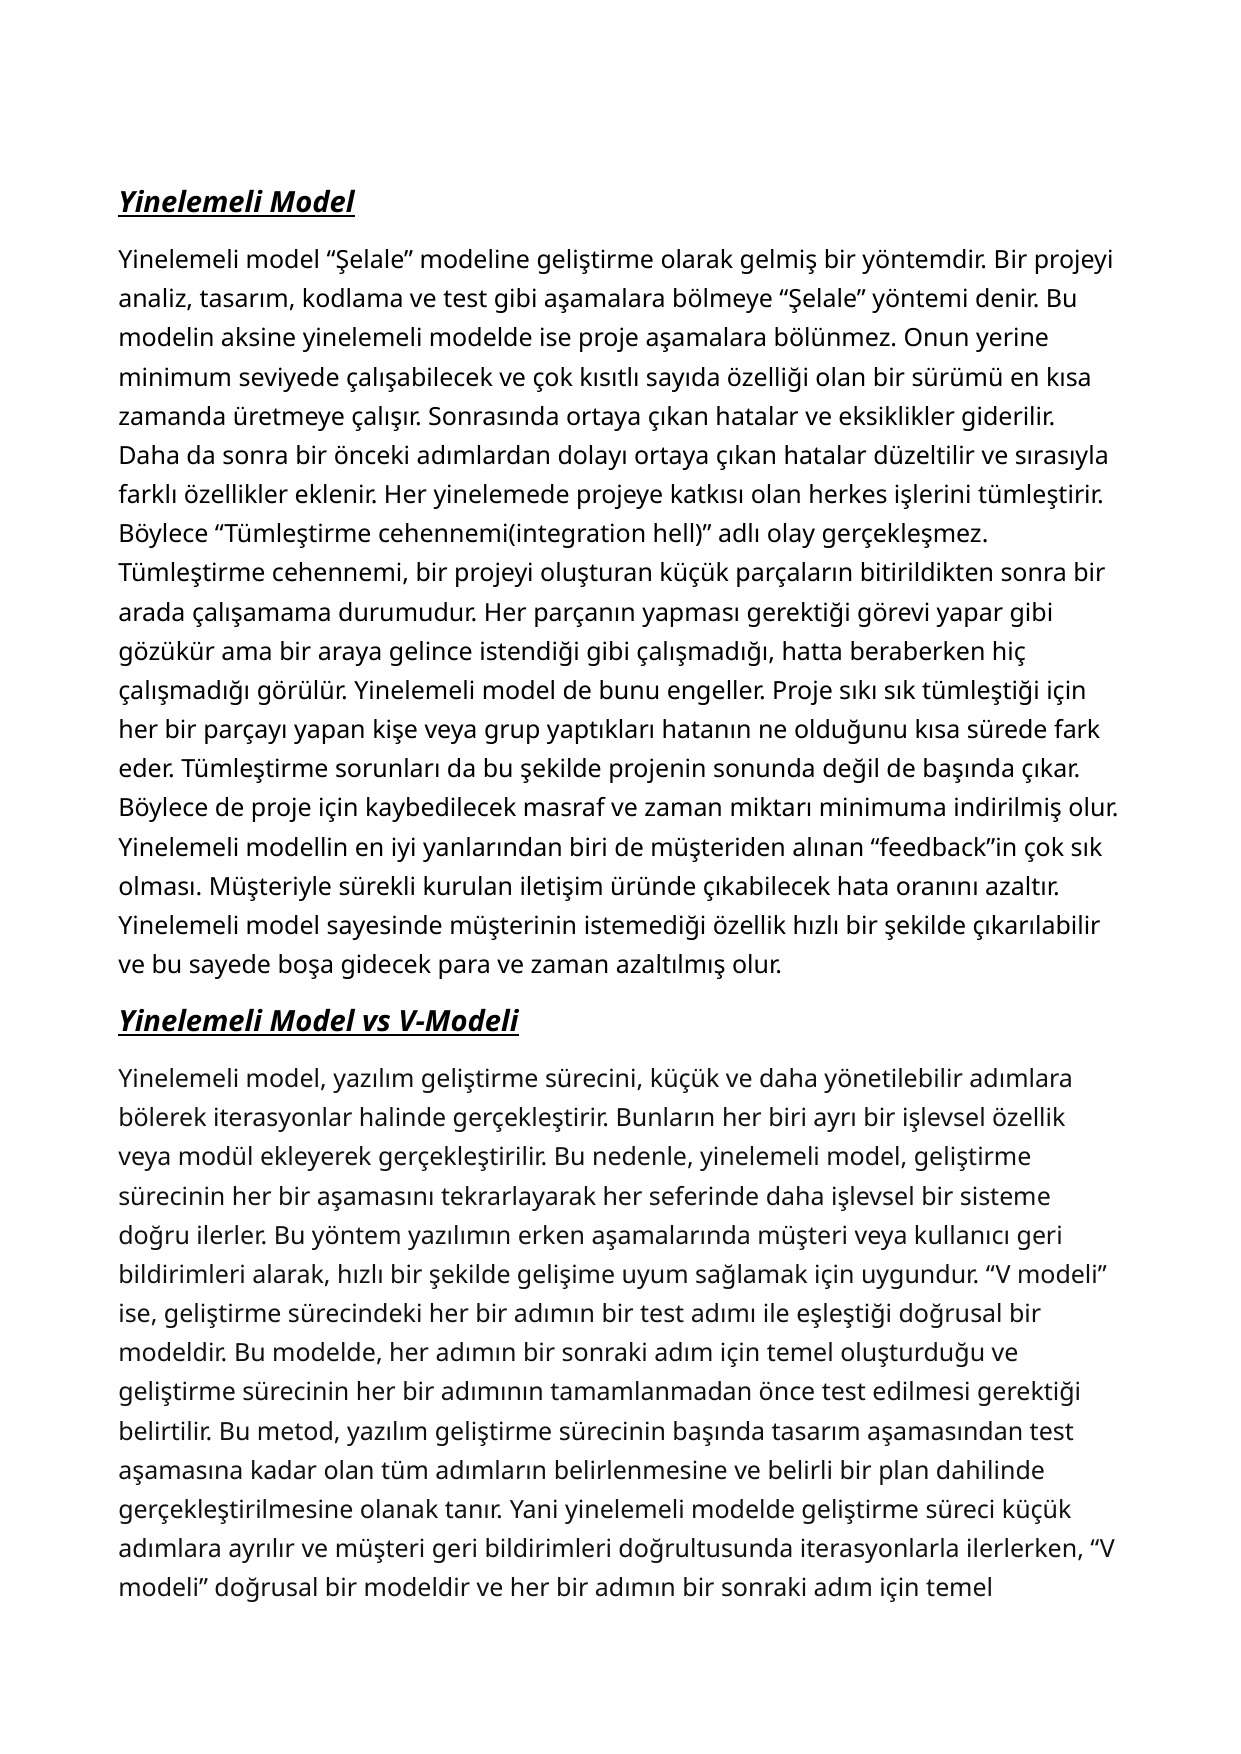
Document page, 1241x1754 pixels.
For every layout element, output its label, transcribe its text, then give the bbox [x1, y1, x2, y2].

text Yinelemeli Model vs V-Modeli [118, 1001, 1122, 1040]
text Yinelemeli model, yazılım geliştirme sürecini, küçük ve daha yönetilebilir adımlara bölerek iterasyonlar halinde gerçekleştirir. Bunların her biri ayrı bir işlevsel özellik veya modül ekleyerek gerçekleştirilir. Bu nedenle, yinelemeli model, geliştirme sürecinin her bir aşamasını tekrarlayarak her seferinde daha işlevsel bir sisteme doğru ilerler. Bu yöntem yazılımın erken aşamalarında müşteri veya kullanıcı geri bildirimleri alarak, hızlı bir şekilde gelişime uyum sağlamak için uygundur. “V modeli” ise, geliştirme sürecindeki her bir adımın bir test adımı ile eşleştiği doğrusal bir modeldir. Bu modelde, her adımın bir sonraki adım için temel oluşturduğu ve geliştirme sürecinin her bir adımının tamamlanmadan önce test edilmesi gerektiği belirtilir. Bu metod, yazılım geliştirme sürecinin başında tasarım aşamasından test aşamasına kadar olan tüm adımların belirlenmesine ve belirli bir plan dahilinde gerçekleştirilmesine olanak tanır. Yani yinelemeli modelde geliştirme süreci küçük adımlara ayrılır ve müşteri geri bildirimleri doğrultusunda iterasyonlarla ilerlerken, “V modeli” doğrusal bir modeldir ve her bir adımın bir sonraki adım için temel [118, 1061, 1122, 1604]
text Yinelemeli Model [118, 147, 1122, 221]
text Yinelemeli model “Şelale” modeline geliştirme olarak gelmiş bir yöntemdir. Bir projeyi analiz, tasarım, kodlama ve test gibi aşamalara bölmeye “Şelale” yöntemi denir. Bu modelin aksine yinelemeli modelde ise proje aşamalara bölünmez. Onun yerine minimum seviyede çalışabilecek ve çok kısıtlı sayıda özelliği olan bir sürümü en kısa zamanda üretmeye çalışır. Sonrasında ortaya çıkan hatalar ve eksiklikler giderilir. Daha da sonra bir önceki adımlardan dolayı ortaya çıkan hatalar düzeltilir ve sırasıyla farklı özellikler eklenir. Her yinelemede projeye katkısı olan herkes işlerini tümleştirir. Böylece “Tümleştirme cehennemi(integration hell)” adlı olay gerçekleşmez. Tümleştirme cehennemi, bir projeyi oluşturan küçük parçaların bitirildikten sonra bir arada çalışamama durumudur. Her parçanın yapması gerektiği görevi yapar gibi gözükür ama bir araya gelince istendiği gibi çalışmadığı, hatta beraberken hiç çalışmadığı görülür. Yinelemeli model de bunu engeller. Proje sıkı sık tümleştiği için her bir parçayı yapan kişe veya grup yaptıkları hatanın ne olduğunu kısa sürede fark eder. Tümleştirme sorunları da bu şekilde projenin sonunda değil de başında çıkar. Böylece de proje için kaybedilecek masraf ve zaman miktarı minimuma indirilmiş olur. Yinelemeli modellin en iyi yanlarından biri de müşteriden alınan “feedback”in çok sık olması. Müşteriyle sürekli kurulan iletişim üründe çıkabilecek hata oranını azaltır. Yinelemeli model sayesinde müşterinin istemediği özellik hızlı bir şekilde çıkarılabilir ve bu sayede boşa gidecek para ve zaman azaltılmış olur. [118, 242, 1122, 981]
